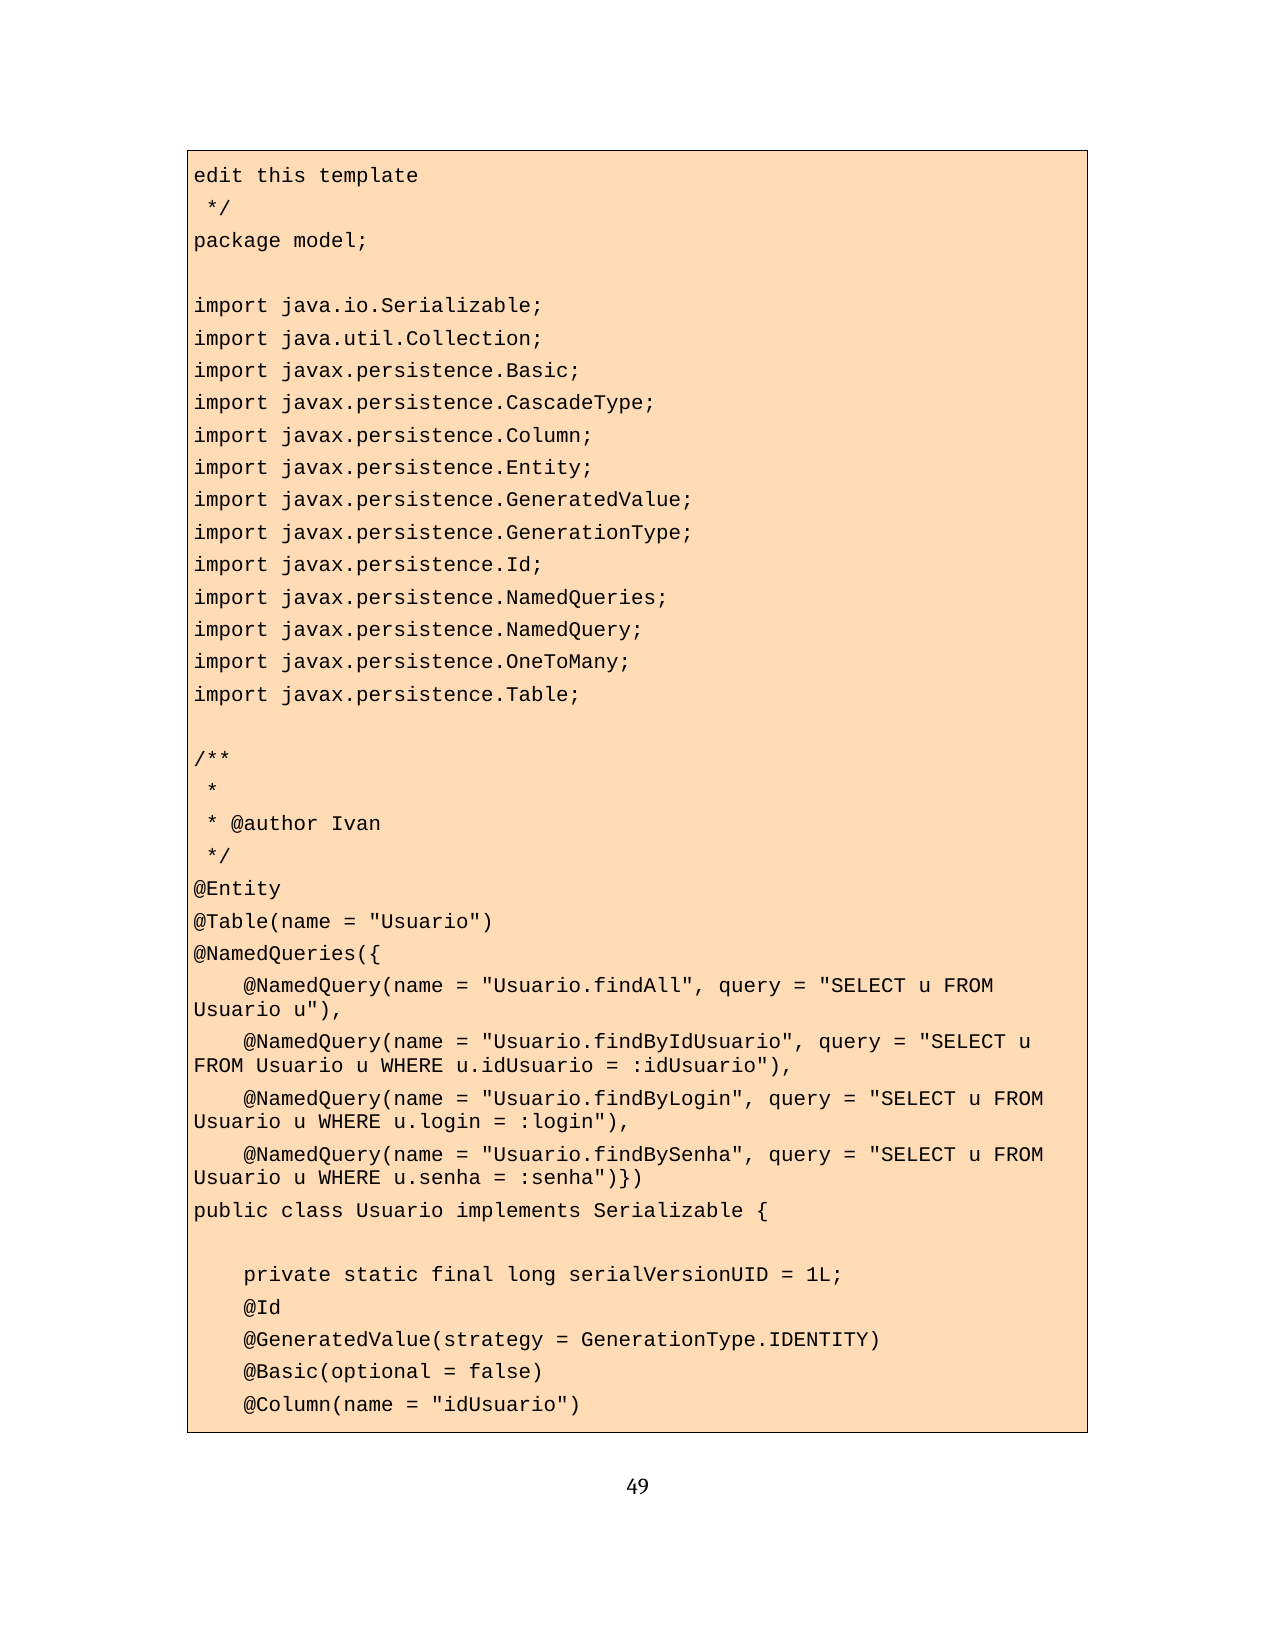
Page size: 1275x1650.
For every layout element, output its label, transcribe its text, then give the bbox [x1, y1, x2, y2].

table_header edit this template */ package model; import java.io.Serializable; import java.util.Collection; import javax.persistence.Basic; import javax.persistence.CascadeType; import javax.persistence.Column; import javax.persistence.Entity; import javax.persistence.GeneratedValue; import javax.persistence.GenerationType; import javax.persistence.Id; import javax.persistence.NamedQueries; import javax.persistence.NamedQuery; import javax.persistence.OneToMany; import javax.persistence.Table; /** * * @author Ivan */ @Entity @Table(name = "Usuario") @NamedQueries({ @NamedQuery(name = "Usuario.findAll", query = "SELECT u FROM Usuario u"), @NamedQuery(name = "Usuario.findByIdUsuario", query = "SELECT u FROM Usuario u WHERE u.idUsuario = :idUsuario"), @NamedQuery(name = "Usuario.findByLogin", query = "SELECT u FROM Usuario u WHERE u.login = :login"), @NamedQuery(name = "Usuario.findBySenha", query = "SELECT u FROM Usuario u WHERE u.senha = :senha")}) public class Usuario implements Serializable { private static final long serialVersionUID = 1L; @Id @GeneratedValue(strategy = GenerationType.IDENTITY) @Basic(optional = false) @Column(name = "idUsuario") [188, 151, 1087, 1432]
